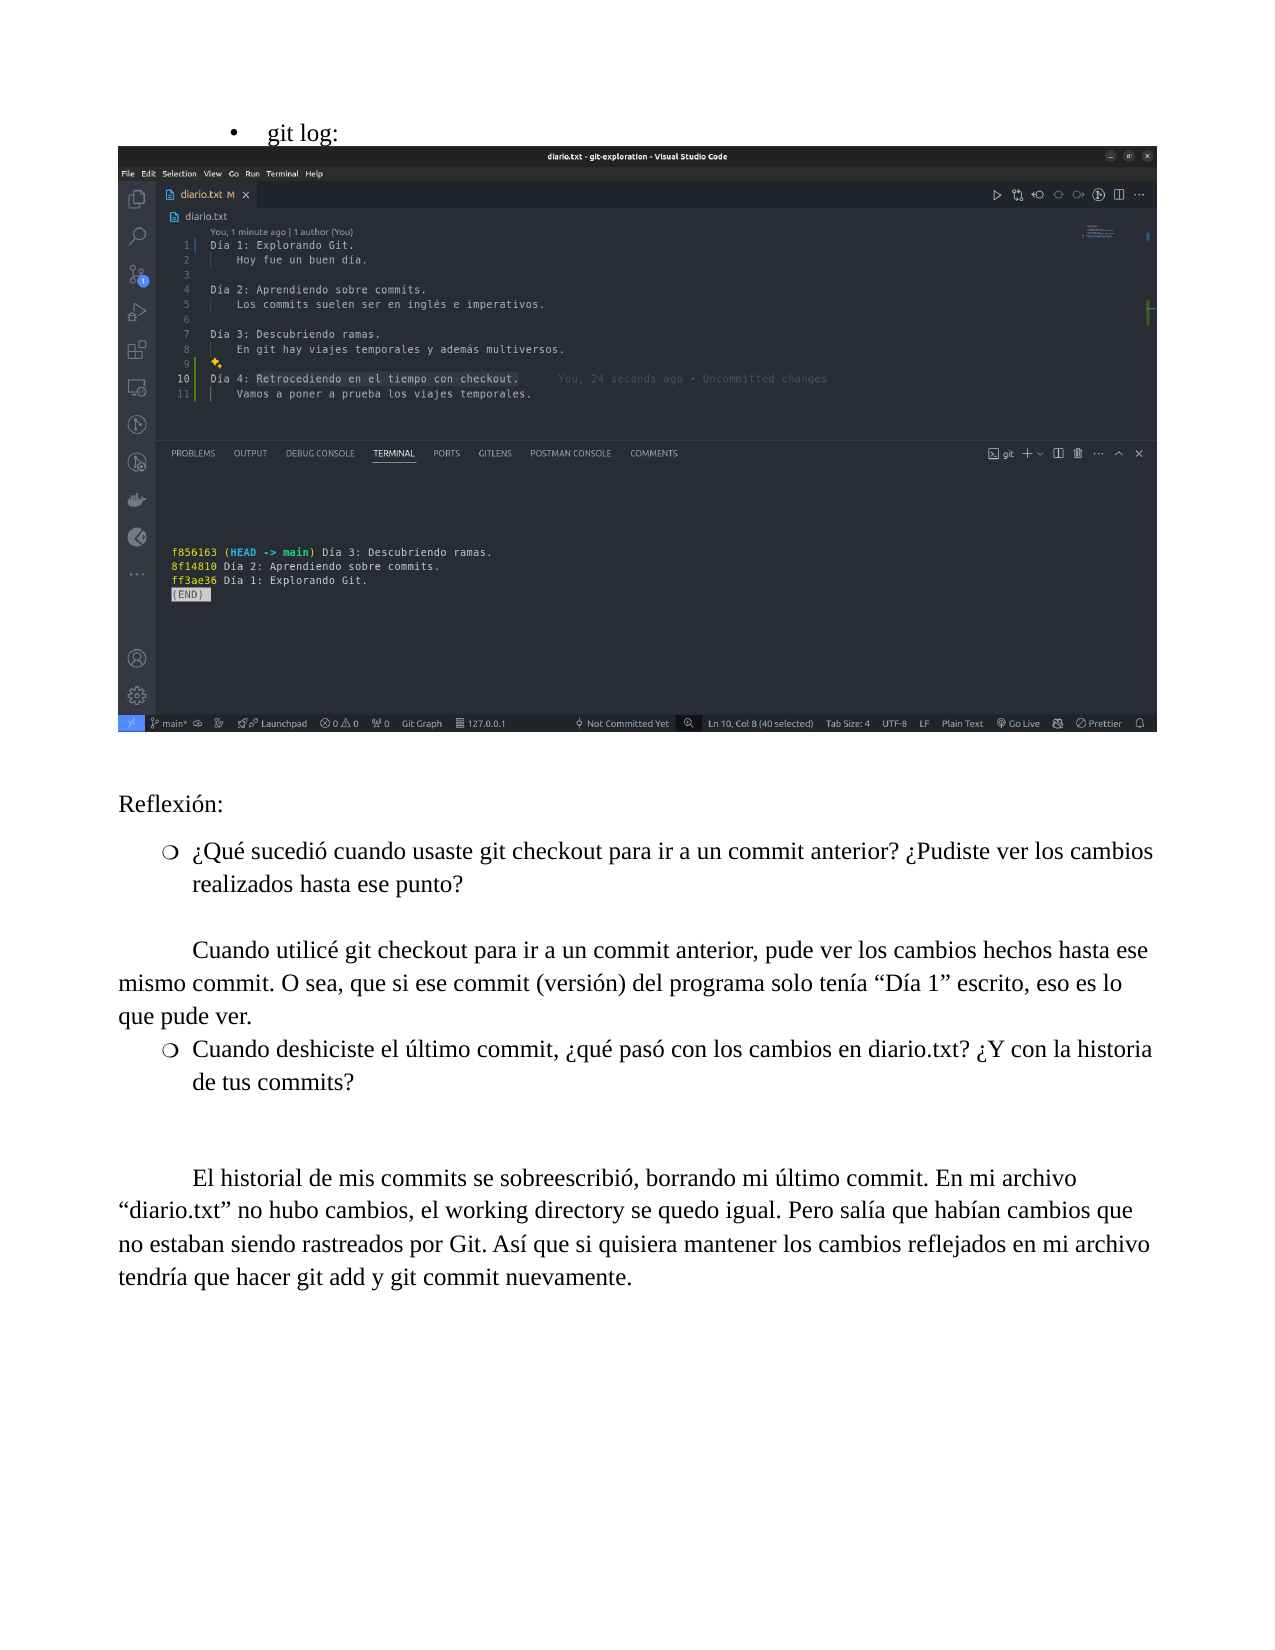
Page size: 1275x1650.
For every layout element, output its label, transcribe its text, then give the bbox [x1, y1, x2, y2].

list git log: [229, 118, 1157, 146]
text Reflexión: [118, 789, 1157, 817]
text Cuando utilicé git checkout para ir a un commit anterior, pude ver los cambios hechos hasta ese mismo commit. O sea, que si ese commit (versión) del programa solo tenía “Día 1” escrito, eso es lo que pude ver. [118, 935, 1157, 1030]
text El historial de mis commits se sobreescribió, borrando mi último commit. En mi archivo “diario.txt” no hubo cambios, el working directory se quedo igual. Pero salía que habían cambios que no estaban siendo rastreados por Git. Así que si quisiera mantener los cambios reflejados en mi archivo tendría que hacer git add y git commit nuevamente. [118, 1163, 1157, 1290]
list ¿Qué sucedió cuando usaste git checkout para ir a un commit anterior? ¿Pudiste ver los cambios realizados hasta ese punto? [162, 836, 1157, 898]
list Cuando deshiciste el último commit, ¿qué pasó con los cambios en diario.txt? ¿Y con la historia de tus commits? [162, 1034, 1157, 1096]
picture [118, 146, 1157, 732]
